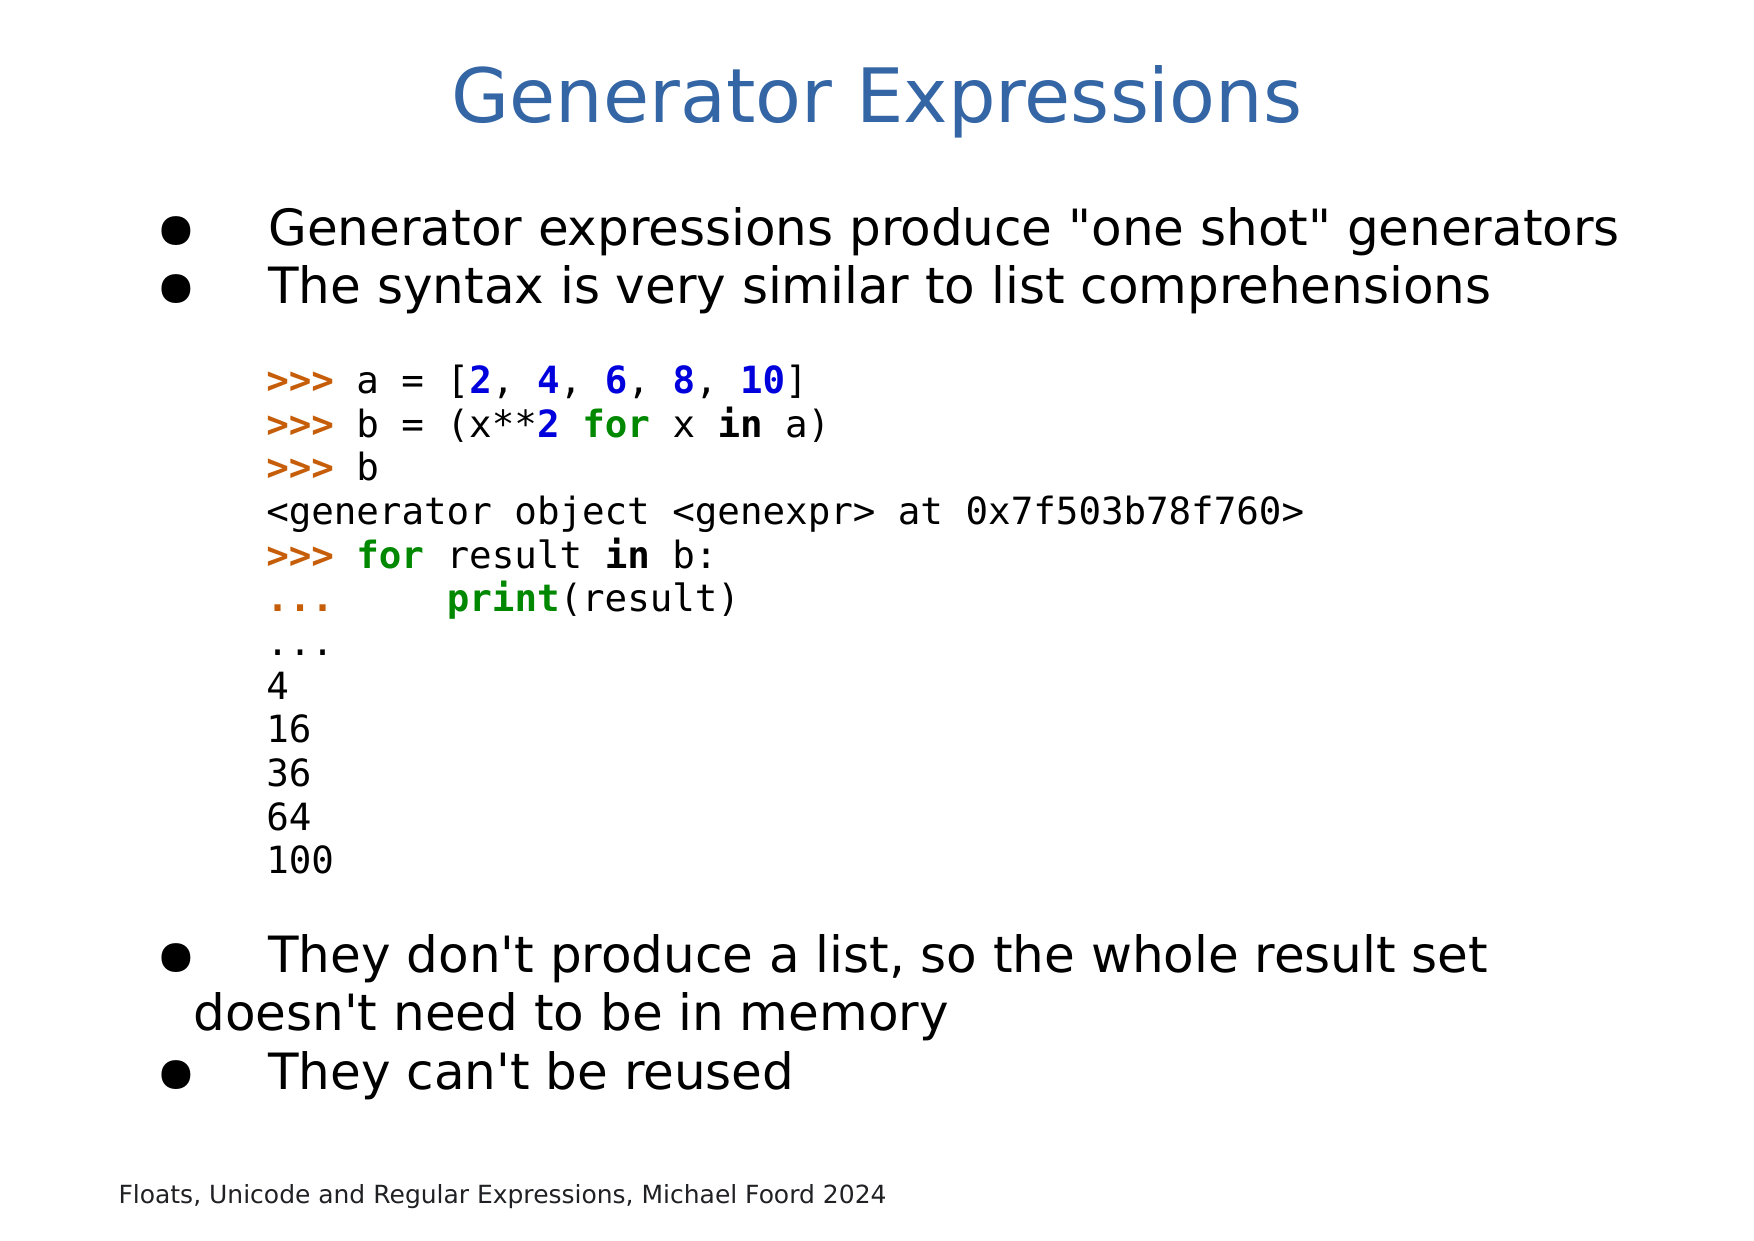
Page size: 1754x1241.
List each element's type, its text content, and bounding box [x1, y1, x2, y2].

text >>> b [266, 446, 1636, 490]
list They can't be reused [156, 1043, 1636, 1101]
list They don't produce a list, so the whole result set doesn't need to be in memory [156, 926, 1636, 1043]
text >>> for result in b: [266, 533, 1636, 577]
text ... [266, 621, 1636, 664]
subtitle Generator Expressions [118, 53, 1636, 140]
text 16 [266, 708, 1636, 752]
text 100 [266, 839, 1636, 882]
text 4 [266, 664, 1636, 708]
text ... print(result) [266, 577, 1636, 621]
text 36 [266, 752, 1636, 795]
list The syntax is very similar to list comprehensions [156, 257, 1636, 315]
text 64 [266, 795, 1636, 839]
text >>> b = (x**2 for x in a) [266, 402, 1636, 446]
text <generator object <genexpr> at 0x7f503b78f760> [266, 490, 1636, 533]
text >>> a = [2, 4, 6, 8, 10] [266, 359, 1636, 402]
list Generator expressions produce "one shot" generators [156, 199, 1636, 257]
